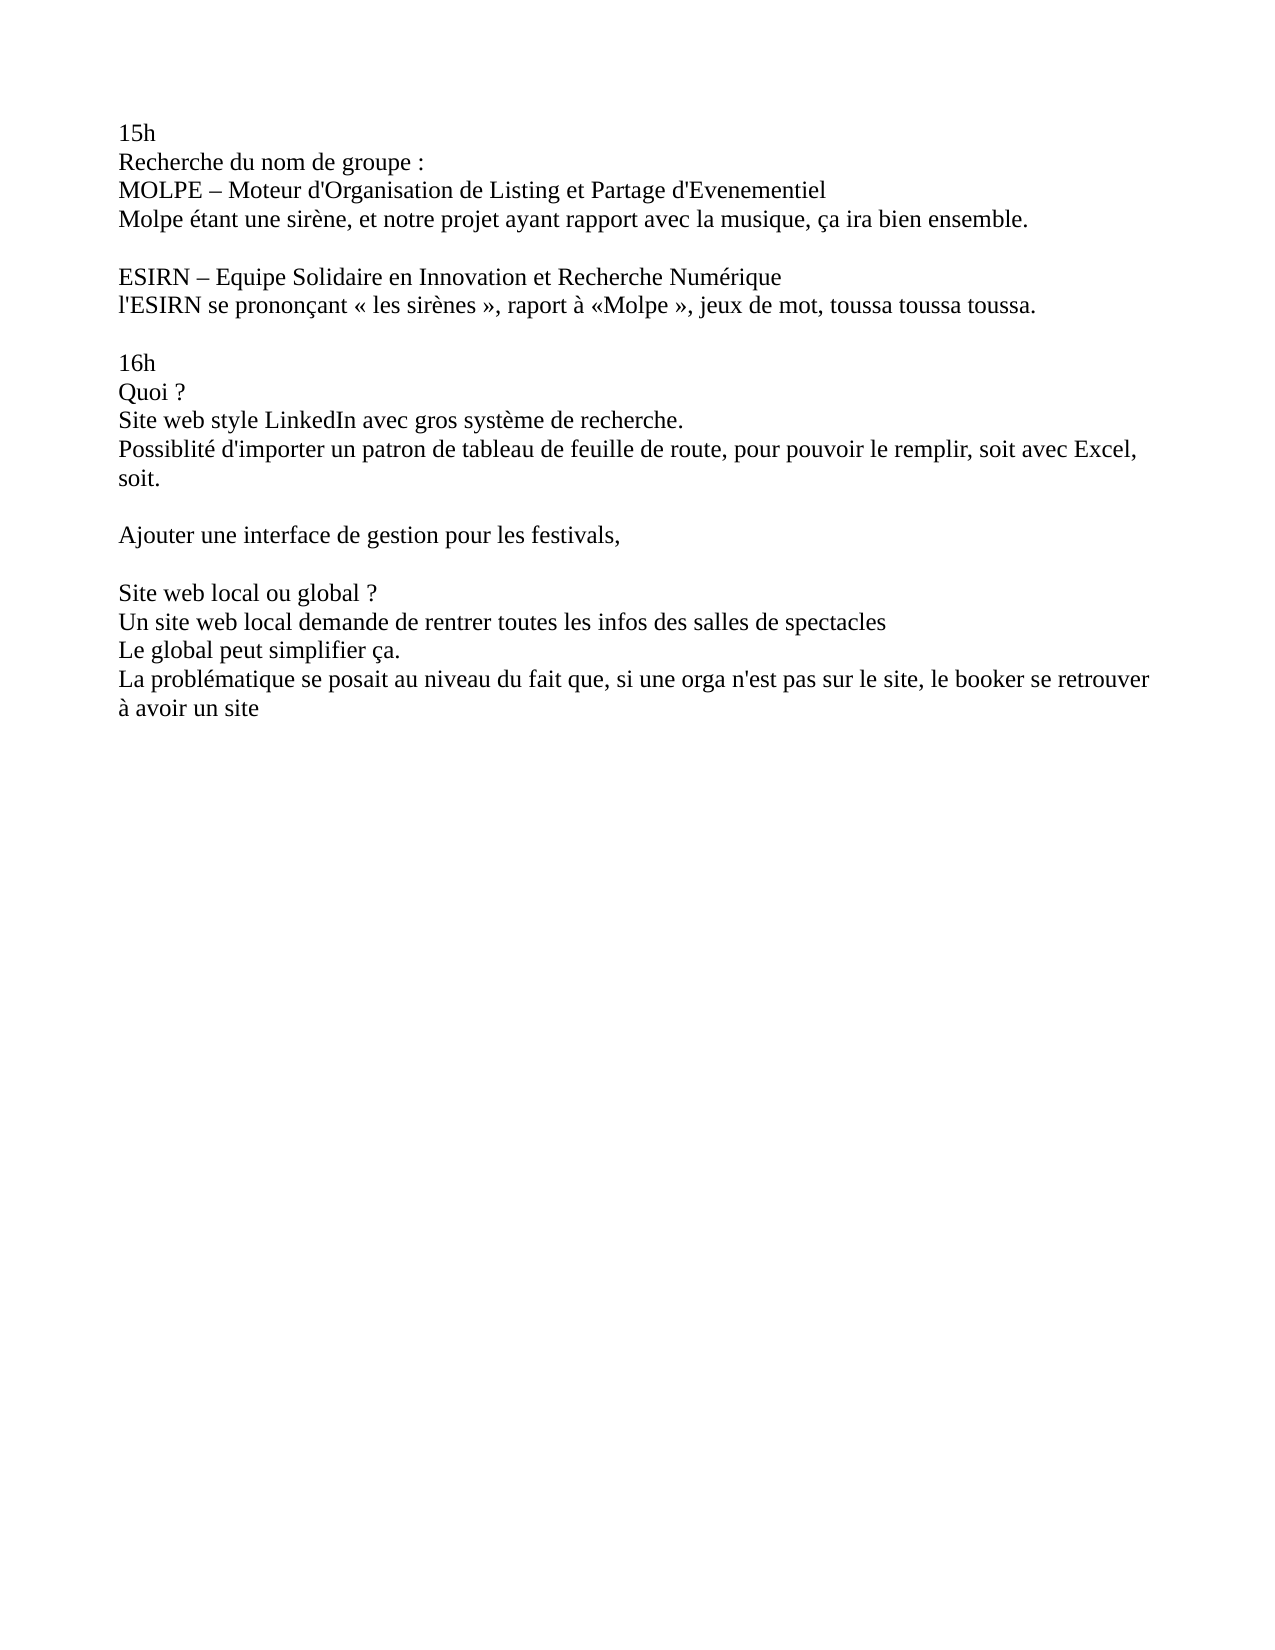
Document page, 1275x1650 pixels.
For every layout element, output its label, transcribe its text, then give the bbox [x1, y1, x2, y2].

text 15h [118, 118, 1157, 147]
text 16h [118, 348, 1157, 377]
text Ajouter une interface de gestion pour les festivals, [118, 521, 1157, 549]
text Site web style LinkedIn avec gros système de recherche. [118, 406, 1157, 434]
text Molpe étant une sirène, et notre projet ayant rapport avec la musique, ça ira bien ensemble. [118, 204, 1157, 233]
text l'ESIRN se prononçant « les sirènes », raport à «Molpe », jeux de mot, toussa toussa toussa. [118, 291, 1157, 319]
text Site web local ou global ? [118, 578, 1157, 607]
text Recherche du nom de groupe : [118, 147, 1157, 176]
text Un site web local demande de rentrer toutes les infos des salles de spectacles [118, 607, 1157, 636]
text MOLPE – Moteur d'Organisation de Listing et Partage d'Evenementiel [118, 176, 1157, 204]
text ESIRN – Equipe Solidaire en Innovation et Recherche Numérique [118, 262, 1157, 291]
text La problématique se posait au niveau du fait que, si une orga n'est pas sur le site, le booker se retrouver à avoir un site [118, 664, 1157, 722]
text Le global peut simplifier ça. [118, 636, 1157, 664]
text Possiblité d'importer un patron de tableau de feuille de route, pour pouvoir le remplir, soit avec Excel, soit. [118, 434, 1157, 492]
text Quoi ? [118, 377, 1157, 406]
